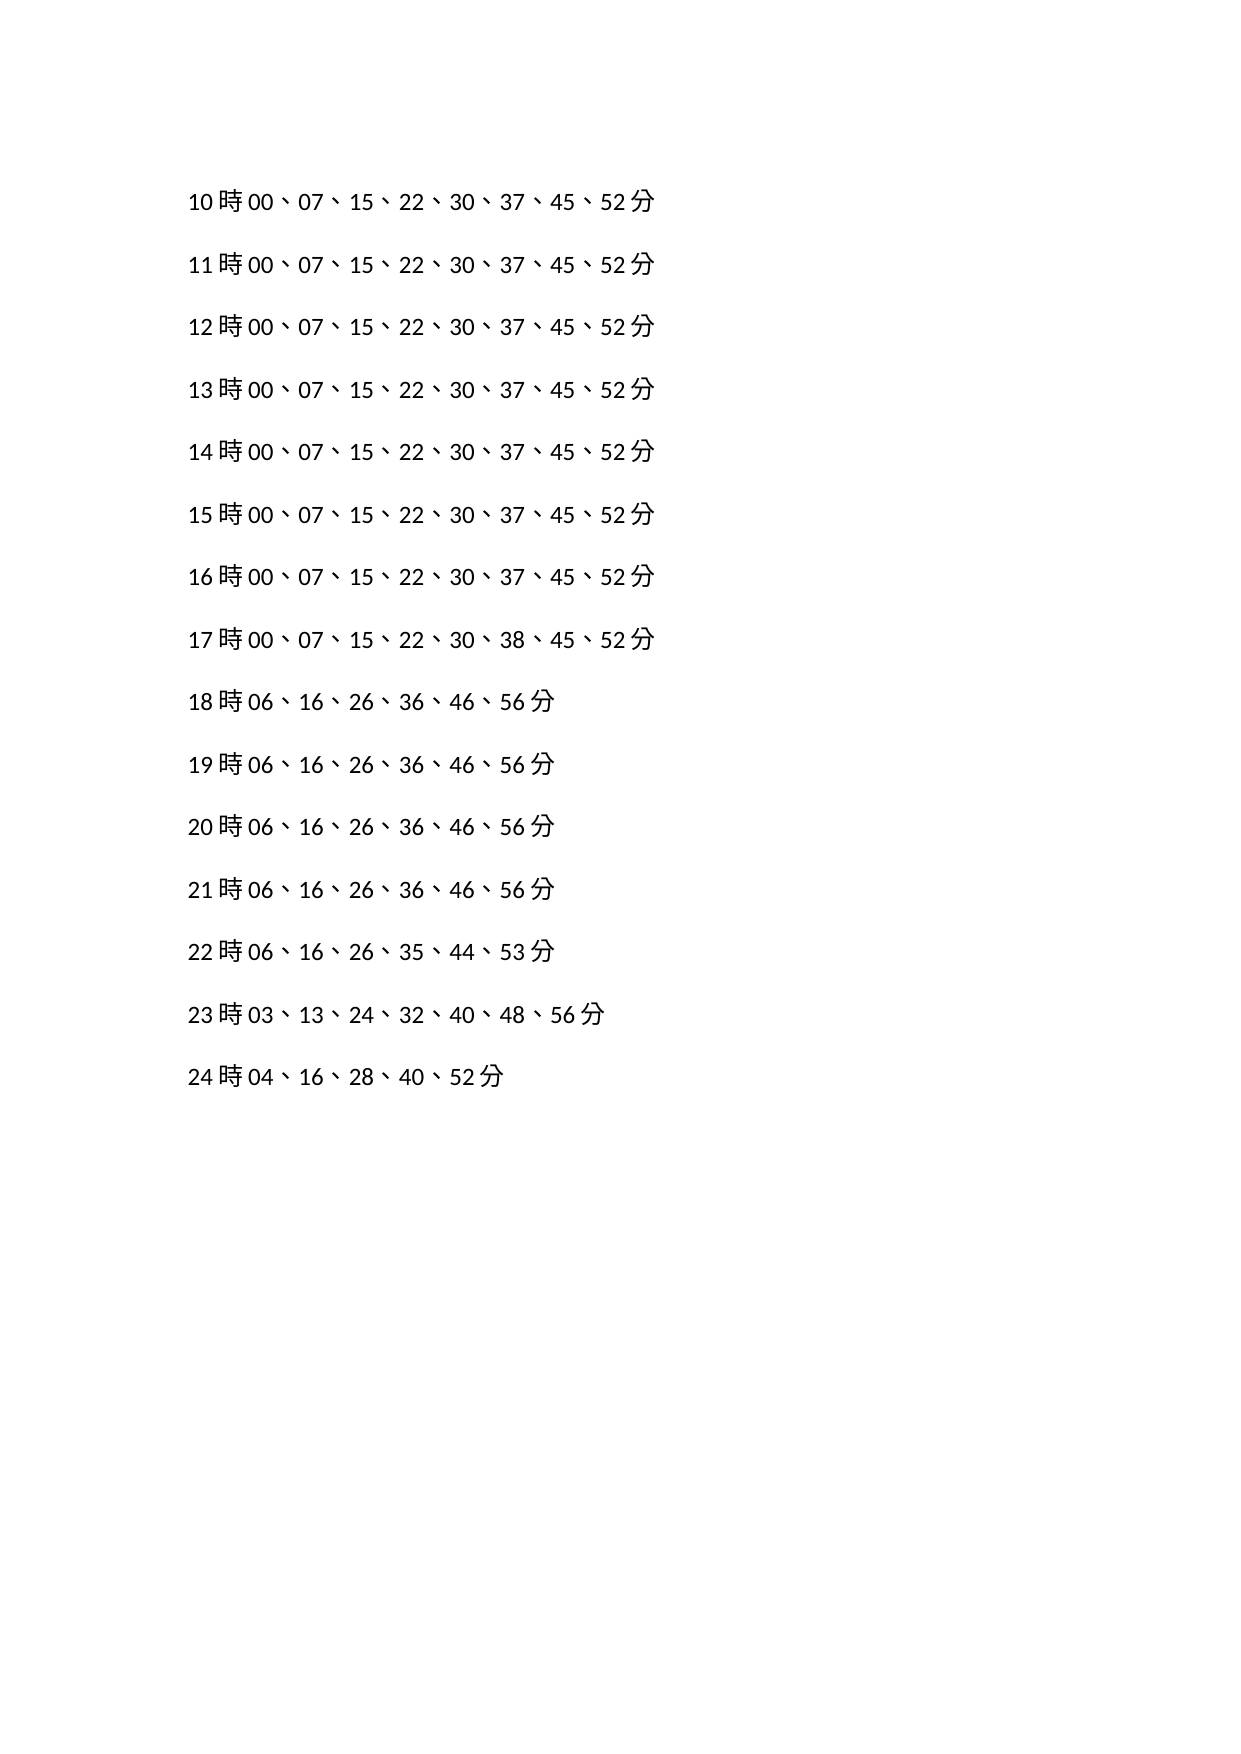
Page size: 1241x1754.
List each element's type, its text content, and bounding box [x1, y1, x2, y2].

text 15時00、07、15、22、30、37、45、52分 [187, 471, 1053, 533]
text 11時00、07、15、22、30、37、45、52分 [187, 221, 1053, 283]
text 13時00、07、15、22、30、37、45、52分 [187, 346, 1053, 408]
text 16時00、07、15、22、30、37、45、52分 [187, 533, 1053, 596]
text 21時06、16、26、36、46、56分 [187, 846, 1053, 908]
text 22時06、16、26、35、44、53分 [187, 908, 1053, 971]
text 10時00、07、15、22、30、37、45、52分 [187, 158, 1053, 221]
text 17時00、07、15、22、30、38、45、52分 [187, 596, 1053, 658]
text 23時03、13、24、32、40、48、56分 [187, 971, 1053, 1033]
text 18時06、16、26、36、46、56分 [187, 658, 1053, 721]
text 19時06、16、26、36、46、56分 [187, 721, 1053, 783]
text 12時00、07、15、22、30、37、45、52分 [187, 283, 1053, 346]
text 20時06、16、26、36、46、56分 [187, 783, 1053, 846]
text 24時04、16、28、40、52分 [187, 1033, 1053, 1096]
text 14時00、07、15、22、30、37、45、52分 [187, 408, 1053, 471]
